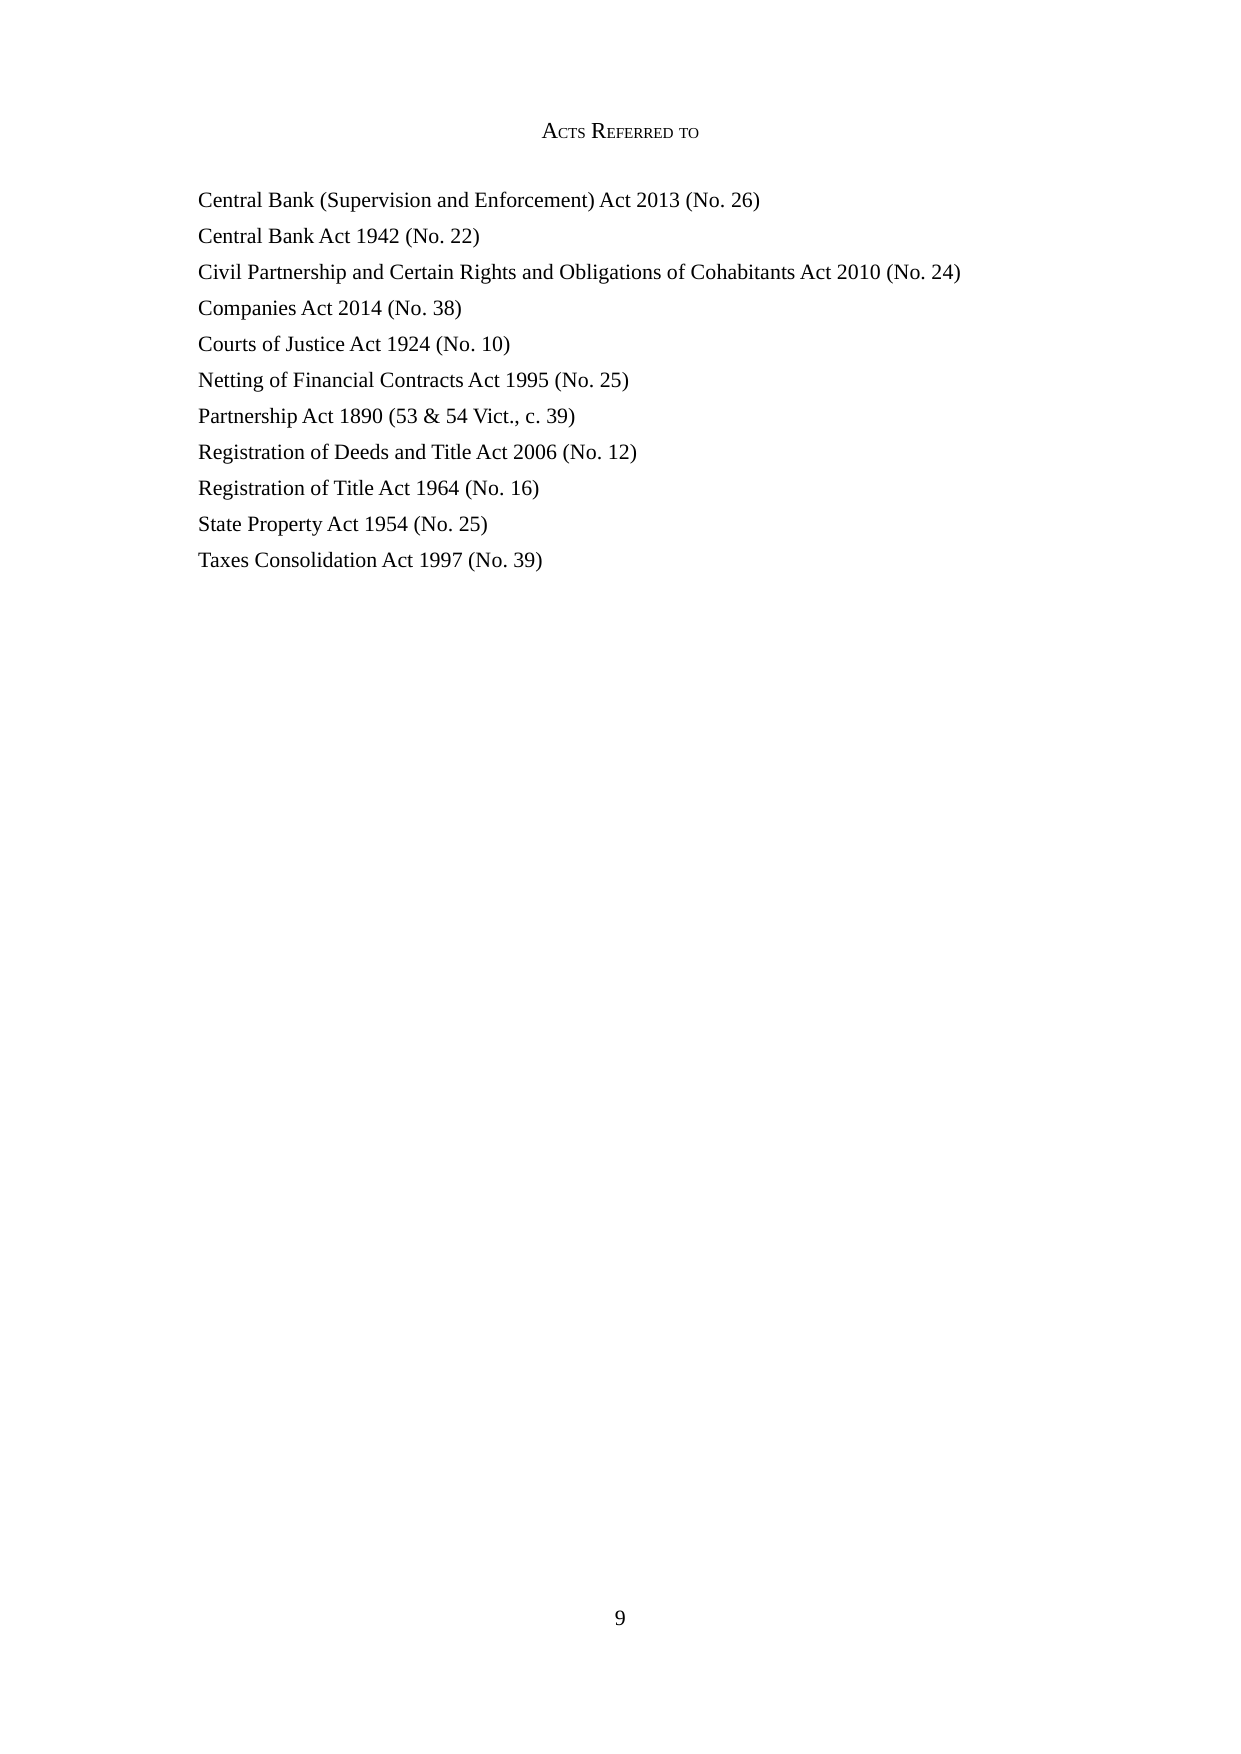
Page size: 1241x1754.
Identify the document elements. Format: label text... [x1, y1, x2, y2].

text Courts of Justice Act 1924 (No. 10) [198, 332, 1063, 356]
text Civil Partnership and Certain Rights and Obligations of Cohabitants Act 2010 (No. 24) [198, 260, 1063, 284]
text Central Bank (Supervision and Enforcement) Act 2013 (No. 26) [198, 188, 1063, 212]
text Acts Referred to [177, 118, 1063, 144]
text Partnership Act 1890 (53 & 54 Vict., c. 39) [198, 404, 1063, 428]
text Taxes Consolidation Act 1997 (No. 39) [198, 548, 1063, 573]
text State Property Act 1954 (No. 25) [198, 512, 1063, 537]
text Companies Act 2014 (No. 38) [198, 296, 1063, 320]
text Registration of Title Act 1964 (No. 16) [198, 476, 1063, 501]
text Central Bank Act 1942 (No. 22) [198, 224, 1063, 248]
text Netting of Financial Contracts Act 1995 (No. 25) [198, 368, 1063, 392]
text Registration of Deeds and Title Act 2006 (No. 12) [198, 440, 1063, 464]
